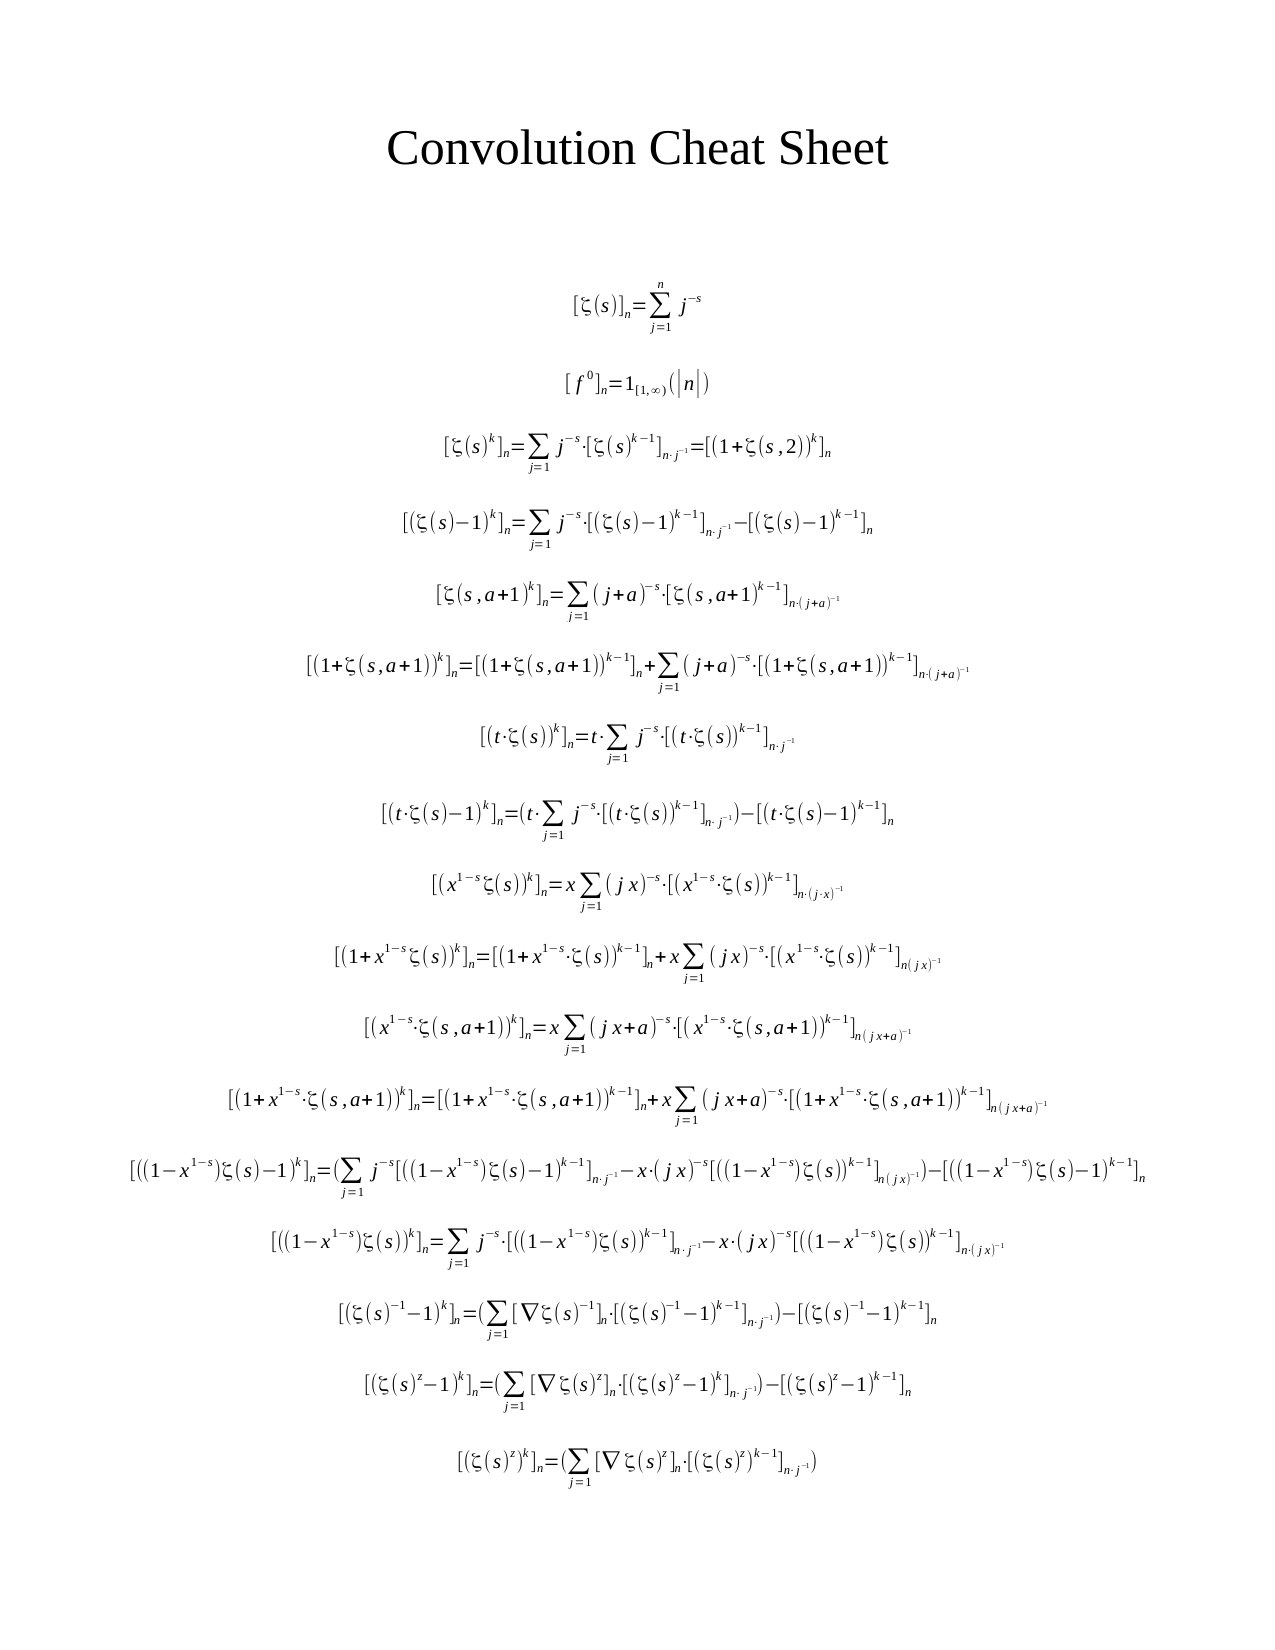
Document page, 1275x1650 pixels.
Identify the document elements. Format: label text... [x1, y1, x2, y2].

text Convolution Cheat Sheet [118, 118, 1157, 176]
